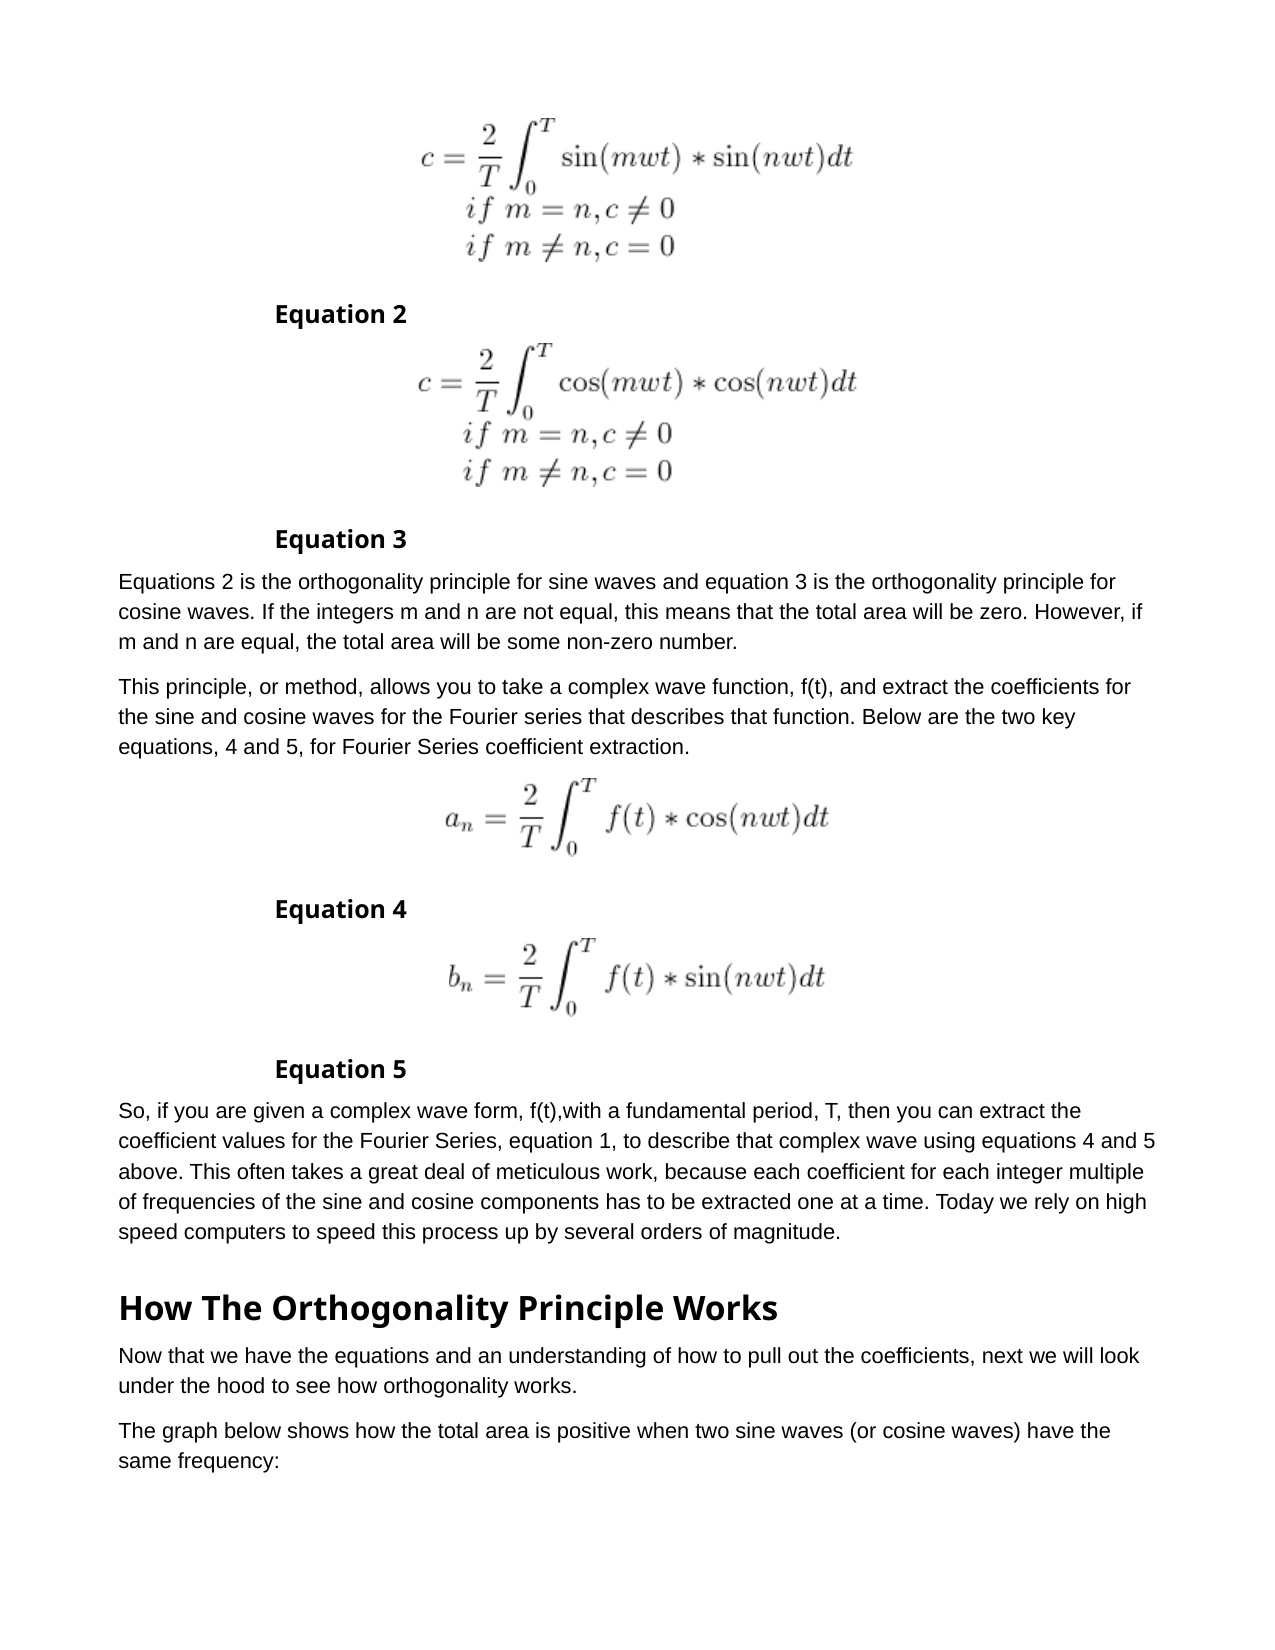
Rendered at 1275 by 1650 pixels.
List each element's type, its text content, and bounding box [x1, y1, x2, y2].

picture [418, 343, 858, 487]
subtitle Equation 4 [274, 892, 1157, 926]
text Now that we have the equations and an understanding of how to pull out the coefficients, next we will look under the hood to see how orthogonality works. [118, 1343, 1157, 1398]
subtitle Equation 3 [274, 522, 1157, 556]
text The graph below shows how the total area is positive when two sine waves (or cosine waves) have the same frequency: [118, 1418, 1157, 1473]
picture [421, 118, 854, 262]
subtitle How The Orthogonality Principle Works [118, 1284, 1157, 1330]
text So, if you are given a complex wave form, f(t),with a fundamental period, T, then you can extract the coefficient values for the Fourier Series, equation 1, to describe that complex wave using equations 4 and 5 above. This often takes a great deal of meticulous work, because each coefficient for each integer multiple of frequencies of the sine and cosine components has to be extracted one at a time. Today we rely on high speed computers to speed this process up by several orders of magnitude. [118, 1098, 1157, 1244]
subtitle Equation 2 [274, 297, 1157, 331]
picture [449, 938, 826, 1017]
text This principle, or method, allows you to take a complex wave function, f(t), and extract the coefficients for the sine and cosine waves for the Fourier series that describes that function. Below are the two key equations, 4 and 5, for Fourier Series coefficient extraction. [118, 674, 1157, 759]
subtitle Equation 5 [274, 1052, 1157, 1086]
text Equations 2 is the orthogonality principle for sine waves and equation 3 is the orthogonality principle for cosine waves. If the integers m and n are not equal, this means that the total area will be zero. However, if m and n are equal, the total area will be some non-zero number. [118, 568, 1157, 654]
picture [445, 778, 830, 857]
